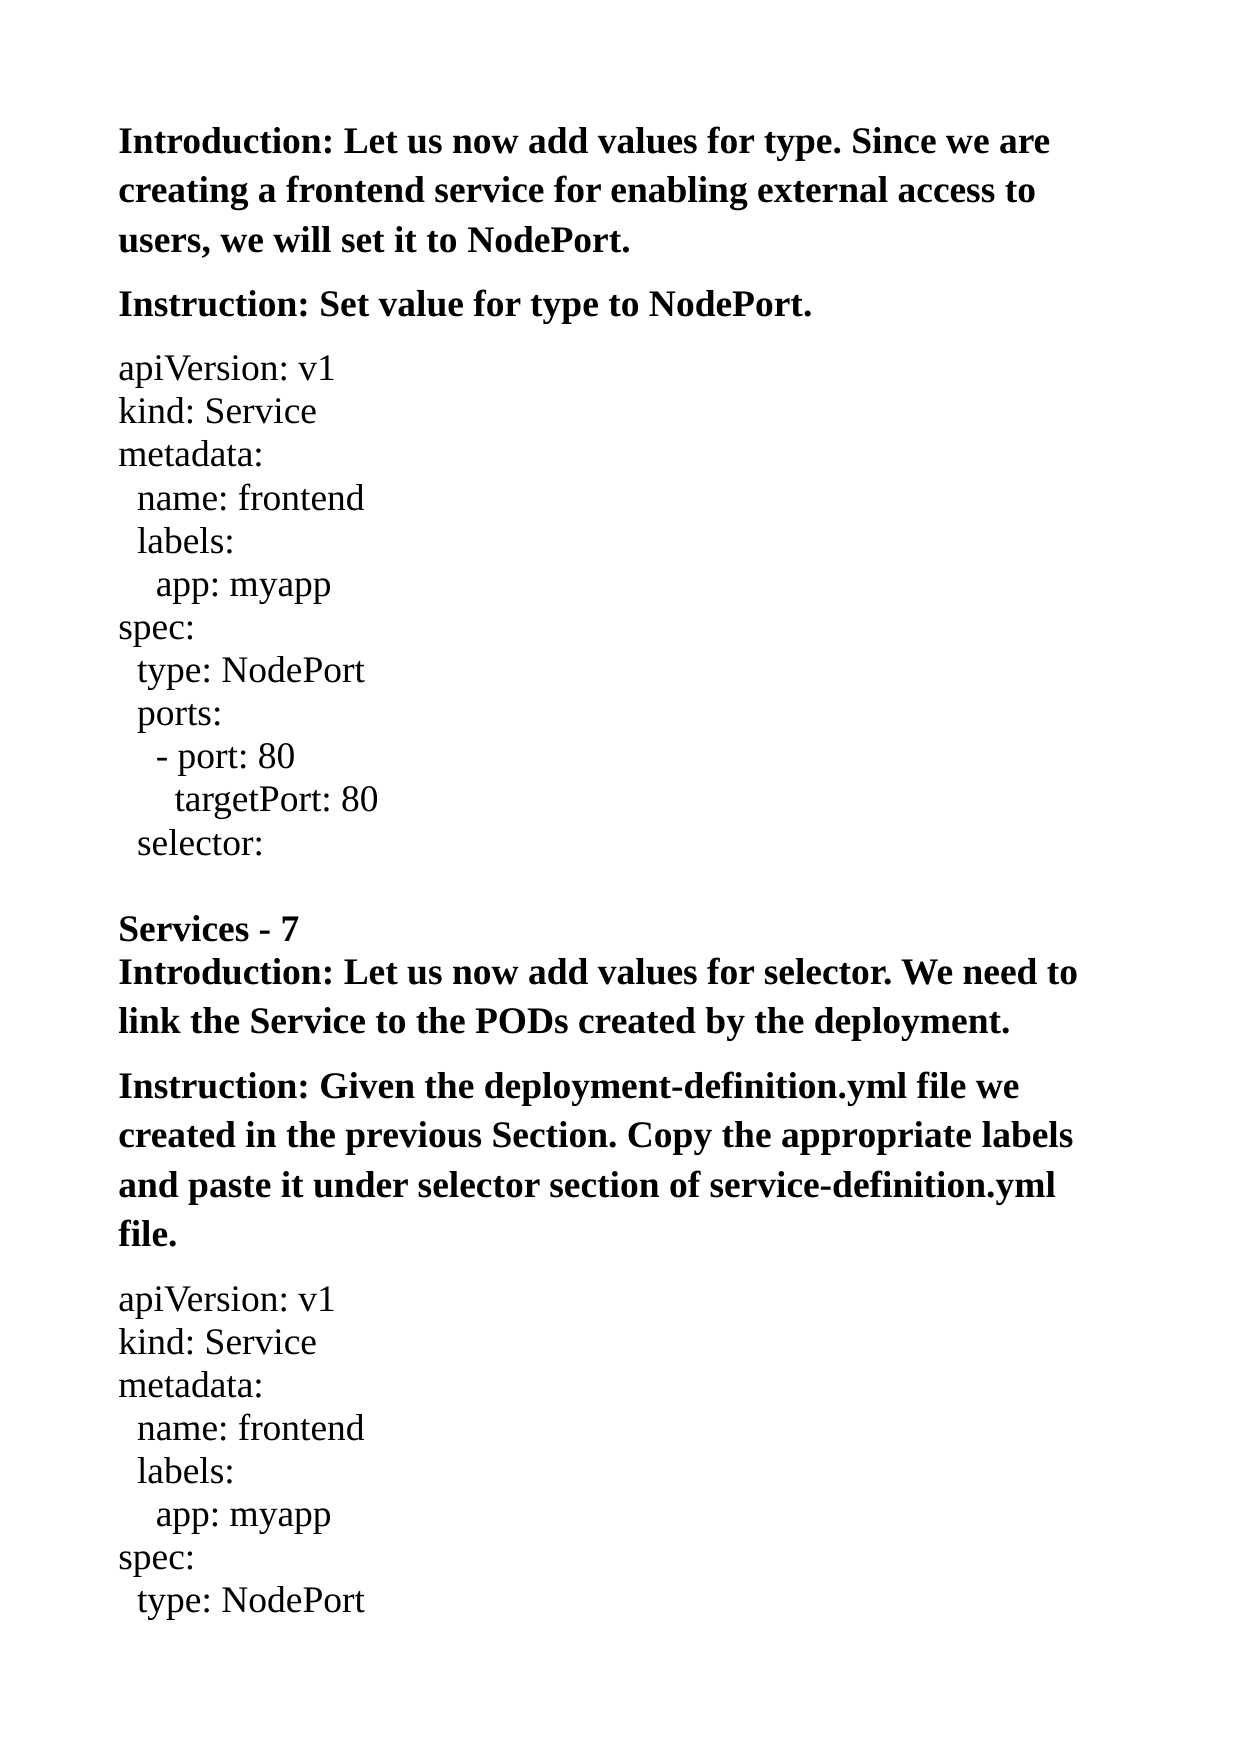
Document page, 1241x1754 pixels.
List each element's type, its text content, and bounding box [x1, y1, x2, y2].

text - port: 80 [118, 734, 1122, 777]
text app: myapp [118, 1492, 1122, 1535]
text app: myapp [118, 561, 1122, 604]
text apiVersion: v1 [118, 346, 1122, 389]
text type: NodePort [118, 1578, 1122, 1621]
text metadata: [118, 432, 1122, 475]
text metadata: [118, 1362, 1122, 1405]
text kind: Service [118, 1319, 1122, 1362]
text apiVersion: v1 [118, 1276, 1122, 1319]
text selector: [118, 820, 1122, 863]
text kind: Service [118, 389, 1122, 432]
text Introduction: Let us now add values for type. Since we are creating a frontend service for enabling external access to users, we will set it to NodePort. [118, 118, 1122, 260]
text labels: [118, 518, 1122, 561]
text type: NodePort [118, 647, 1122, 691]
text labels: [118, 1448, 1122, 1492]
text spec: [118, 1535, 1122, 1578]
text ports: [118, 691, 1122, 734]
text Services - 7 [118, 906, 1122, 949]
text Instruction: Set value for type to NodePort. [118, 281, 1122, 324]
text targetPort: 80 [118, 777, 1122, 820]
text name: frontend [118, 475, 1122, 518]
text name: frontend [118, 1405, 1122, 1448]
text Instruction: Given the deployment-definition.yml file we created in the previous Section. Copy the appropriate labels and paste it under selector section of service-definition.yml file. [118, 1063, 1122, 1255]
text spec: [118, 604, 1122, 647]
text Introduction: Let us now add values for selector. We need to link the Service to the PODs created by the deployment. [118, 949, 1122, 1042]
